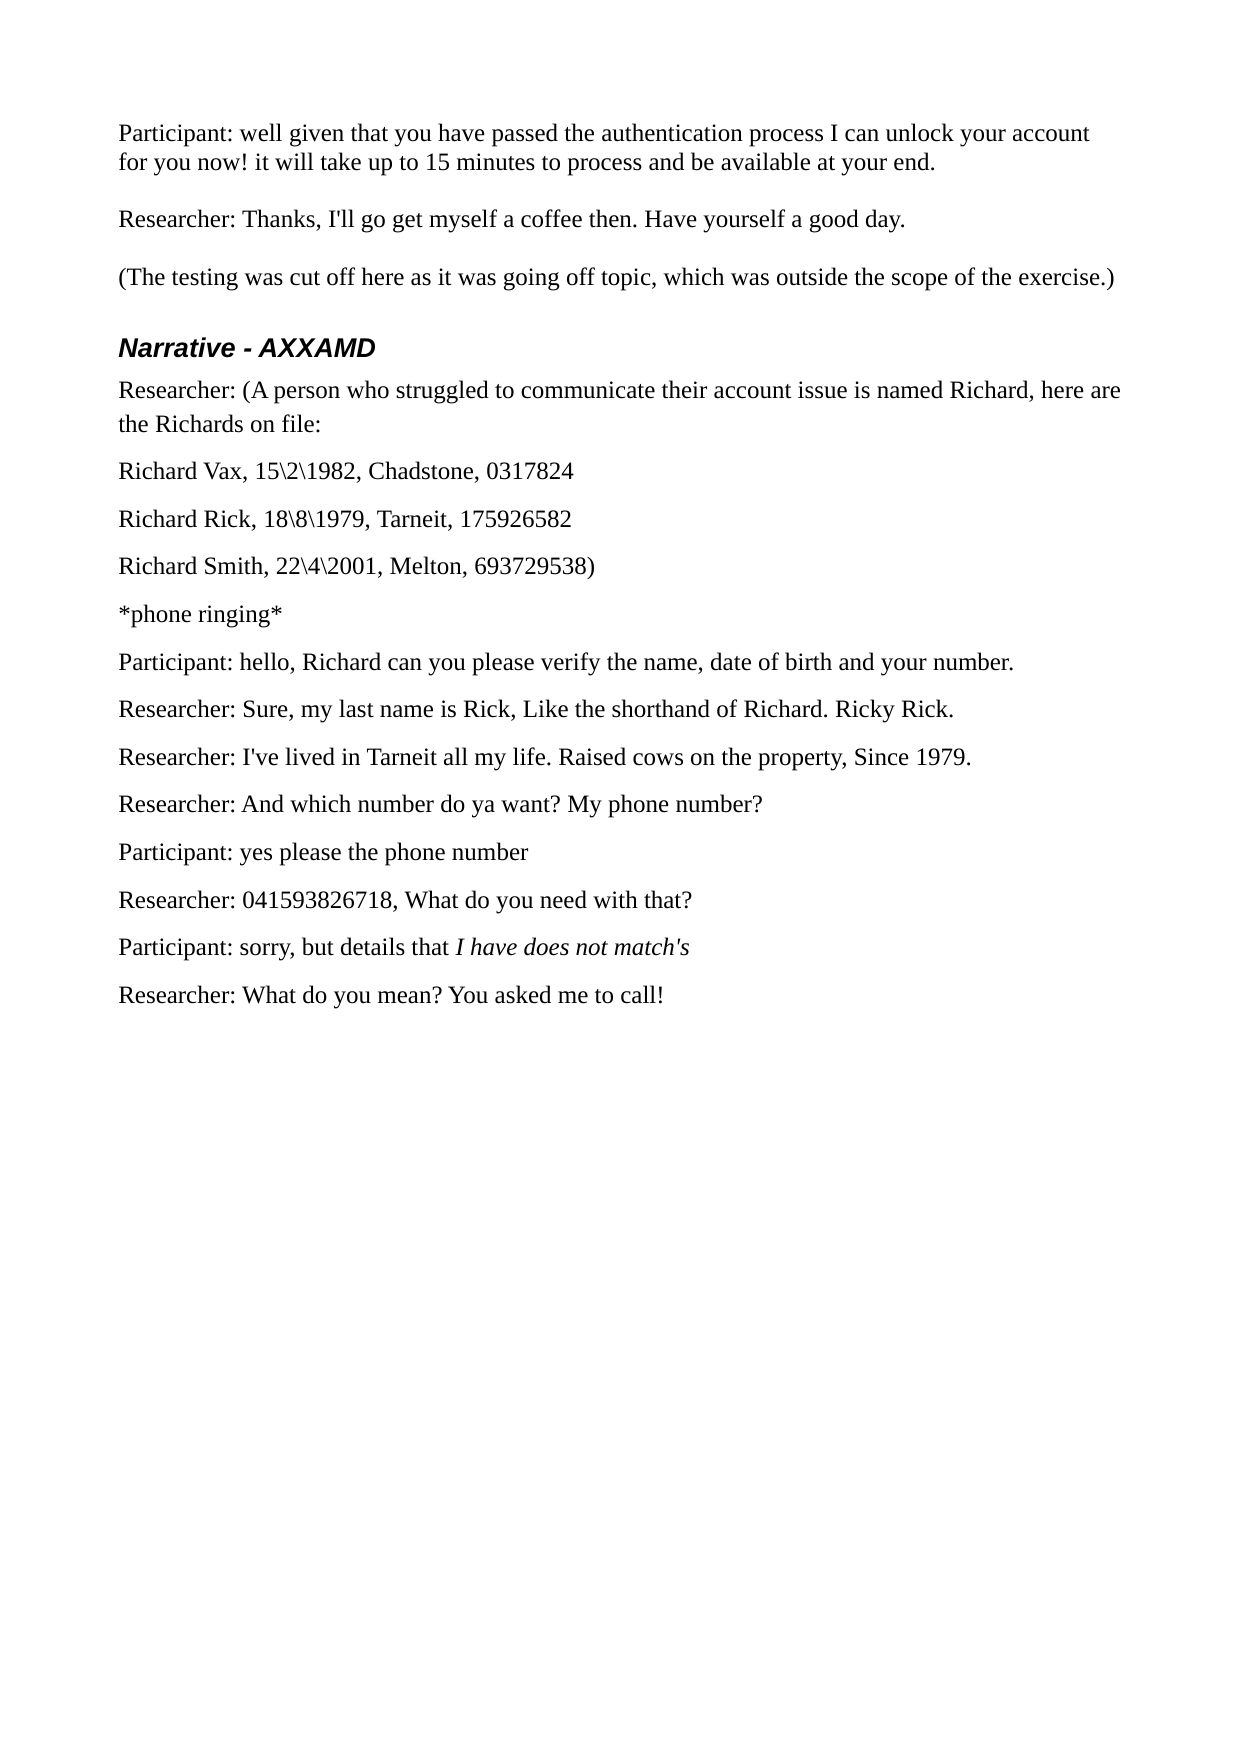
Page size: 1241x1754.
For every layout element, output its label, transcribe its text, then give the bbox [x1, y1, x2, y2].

text Researcher: I've lived in Tarneit all my life. Raised cows on the property, Since 1979. [118, 742, 1122, 771]
text *phone ringing* [118, 599, 1122, 628]
text Researcher: And which number do ya want? My phone number? [118, 789, 1122, 818]
text Participant: well given that you have passed the authentication process I can unlock your account for you now! it will take up to 15 minutes to process and be available at your end. [118, 118, 1122, 176]
text Participant: hello, Richard can you please verify the name, date of birth and your number. [118, 647, 1122, 675]
text Researcher: (A person who struggled to communicate their account issue is named Richard, here are the Richards on file: [118, 376, 1122, 437]
text Researcher: Sure, my last name is Rick, Like the shorthand of Richard. Ricky Rick. [118, 694, 1122, 723]
text Richard Vax, 15\2\1982, Chadstone, 0317824 [118, 456, 1122, 485]
text (The testing was cut off here as it was going off topic, which was outside the scope of the exercise.) [118, 262, 1122, 291]
subtitle Narrative - AXXAMD [118, 332, 1122, 363]
text Participant: sorry, but details that I have does not match's [118, 932, 1122, 961]
text Researcher: Thanks, I'll go get myself a coffee then. Have yourself a good day. [118, 204, 1122, 233]
text Richard Smith, 22\4\2001, Melton, 693729538) [118, 551, 1122, 580]
text Richard Rick, 18\8\1979, Tarneit, 175926582 [118, 504, 1122, 533]
text Researcher: What do you mean? You asked me to call! [118, 980, 1122, 1009]
text Participant: yes please the phone number [118, 837, 1122, 866]
text Researcher: 041593826718, What do you need with that? [118, 885, 1122, 913]
